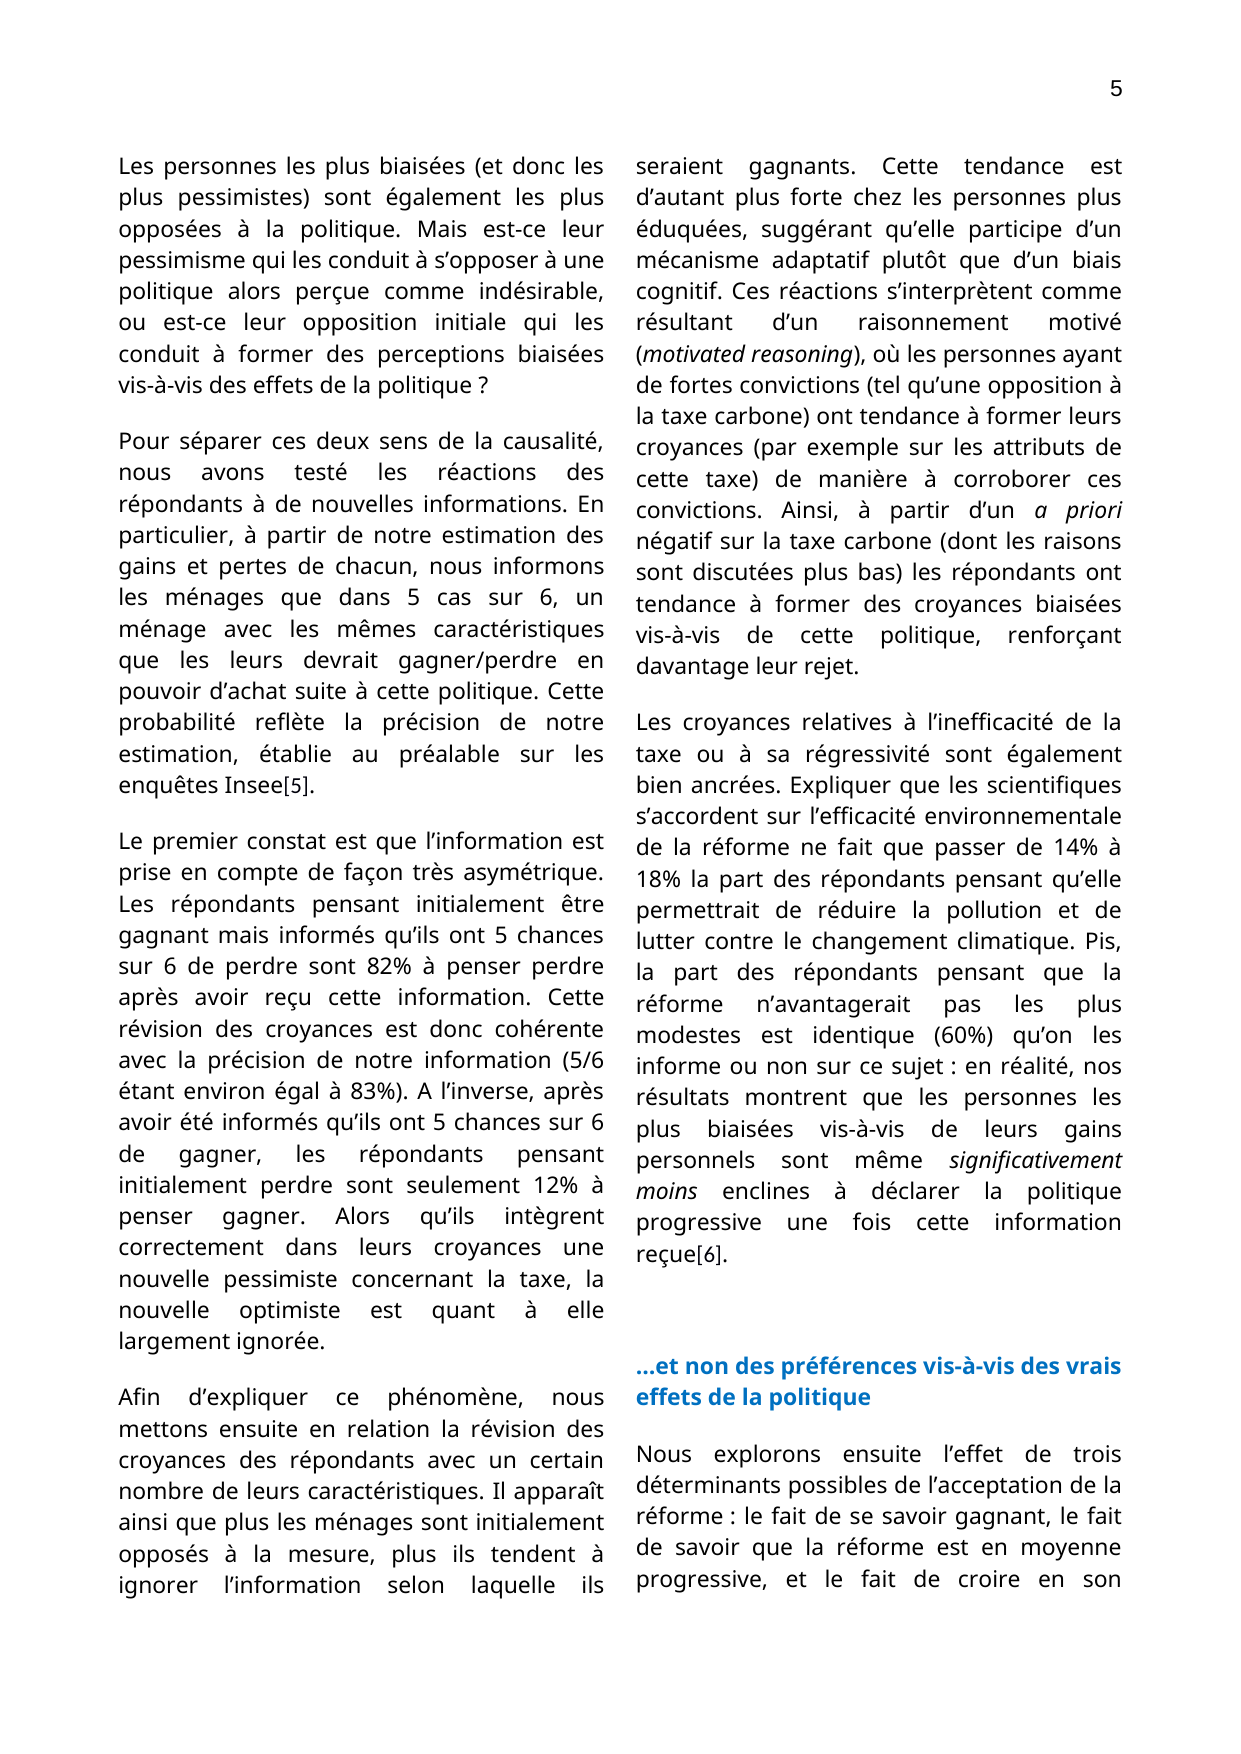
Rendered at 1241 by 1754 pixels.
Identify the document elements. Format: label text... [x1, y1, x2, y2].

text Les croyances relatives à l’inefficacité de la taxe ou à sa régressivité sont également bien ancrées. Expliquer que les scientifiques s’accordent sur l’efficacité environnementale de la réforme ne fait que passer de 14% à 18% la part des répondants pensant qu’elle permettrait de réduire la pollution et de lutter contre le changement climatique. Pis, la part des répondants pensant que la réforme n’avantagerait pas les plus modestes est identique (60%) qu’on les informe ou non sur ce sujet : en réalité, nos résultats montrent que les personnes les plus biaisées vis-à-vis de leurs gains personnels sont même significativement moins enclines à déclarer la politique progressive une fois cette information reçue[6]. [636, 706, 1122, 1269]
text Pour séparer ces deux sens de la causalité, nous avons testé les réactions des répondants à de nouvelles informations. En particulier, à partir de notre estimation des gains et pertes de chacun, nous informons les ménages que dans 5 cas sur 6, un ménage avec les mêmes caractéristiques que les leurs devrait gagner/perdre en pouvoir d’achat suite à cette politique. Cette probabilité reflète la précision de notre estimation, établie au préalable sur les enquêtes Insee[5]. [118, 425, 604, 800]
text …et non des préférences vis-à-vis des vrais effets de la politique [636, 1350, 1122, 1412]
text Le premier constat est que l’information est prise en compte de façon très asymétrique. Les répondants pensant initialement être gagnant mais informés qu’ils ont 5 chances sur 6 de perdre sont 82% à penser perdre après avoir reçu cette information. Cette révision des croyances est donc cohérente avec la précision de notre information (5/6 étant environ égal à 83%). A l’inverse, après avoir été informés qu’ils ont 5 chances sur 6 de gagner, les répondants pensant initialement perdre sont seulement 12% à penser gagner. Alors qu’ils intègrent correctement dans leurs croyances une nouvelle pessimiste concernant la taxe, la nouvelle optimiste est quant à elle largement ignorée. [118, 825, 604, 1356]
text Les personnes les plus biaisées (et donc les plus pessimistes) sont également les plus opposées à la politique. Mais est-ce leur pessimisme qui les conduit à s’opposer à une politique alors perçue comme indésirable, ou est-ce leur opposition initiale qui les conduit à former des perceptions biaisées vis-à-vis des effets de la politique ? [118, 150, 604, 400]
text Afin d’expliquer ce phénomène, nous mettons ensuite en relation la révision des croyances des répondants avec un certain nombre de leurs caractéristiques. Il apparaît ainsi que plus les ménages sont initialement opposés à la mesure, plus ils tendent à ignorer l’information selon laquelle ils [118, 1381, 604, 1600]
text Nous explorons ensuite l’effet de trois déterminants possibles de l’acceptation de la réforme : le fait de se savoir gagnant, le fait de savoir que la réforme est en moyenne progressive, et le fait de croire en son [636, 1437, 1122, 1594]
text seraient gagnants. Cette tendance est d’autant plus forte chez les personnes plus éduquées, suggérant qu’elle participe d’un mécanisme adaptatif plutôt que d’un biais cognitif. Ces réactions s’interprètent comme résultant d’un raisonnement motivé (motivated reasoning), où les personnes ayant de fortes convictions (tel qu’une opposition à la taxe carbone) ont tendance à former leurs croyances (par exemple sur les attributs de cette taxe) de manière à corroborer ces convictions. Ainsi, à partir d’un a priori négatif sur la taxe carbone (dont les raisons sont discutées plus bas) les répondants ont tendance à former des croyances biaisées vis-à-vis de cette politique, renforçant davantage leur rejet. [636, 150, 1122, 681]
